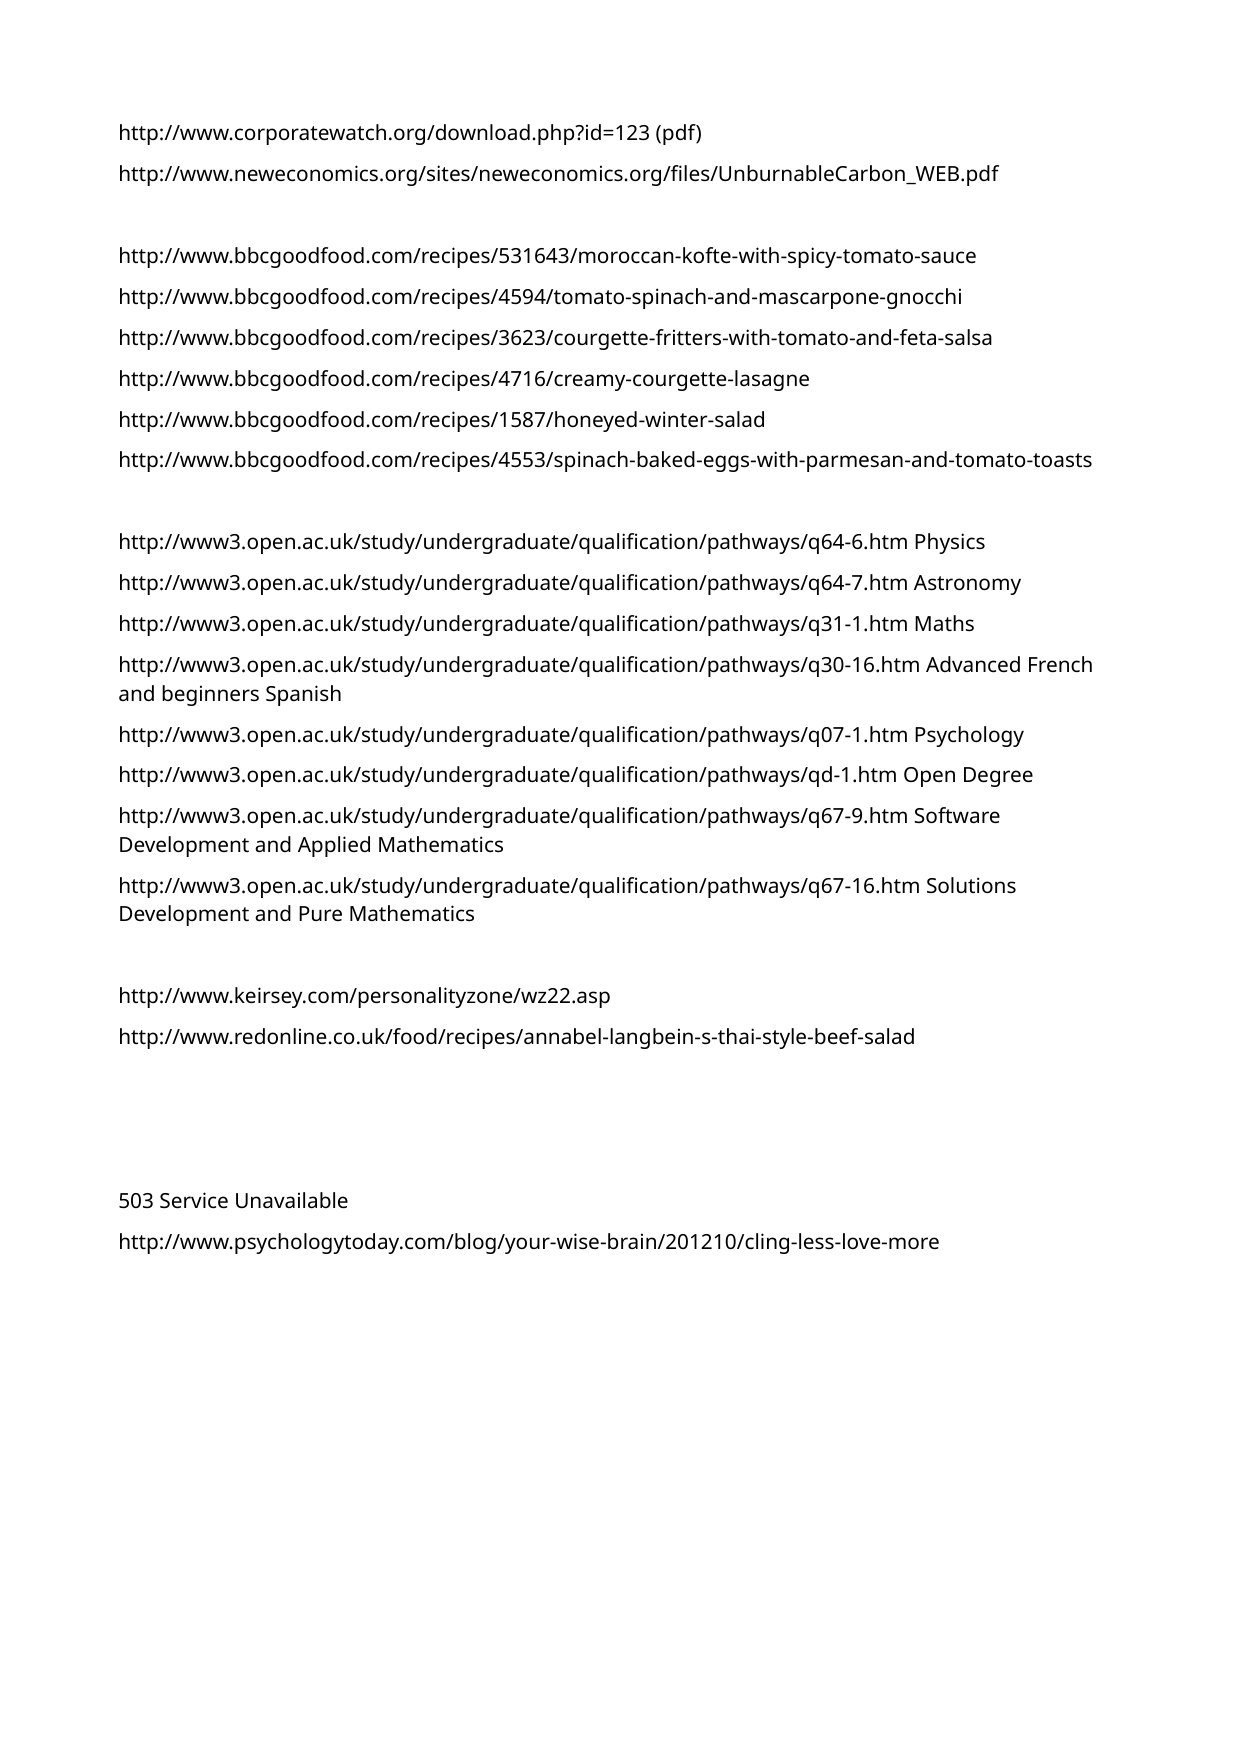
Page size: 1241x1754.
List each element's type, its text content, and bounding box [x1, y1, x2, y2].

text http://www.corporatewatch.org/download.php?id=123 (pdf) [118, 118, 1122, 147]
text 503 Service Unavailable [118, 1186, 1122, 1214]
text http://www3.open.ac.uk/study/undergraduate/qualification/pathways/q64-6.htm Physics [118, 527, 1122, 556]
text http://www.neweconomics.org/sites/neweconomics.org/files/UnburnableCarbon_WEB.pdf [118, 159, 1122, 187]
text http://www3.open.ac.uk/study/undergraduate/qualification/pathways/q64-7.htm Astronomy [118, 568, 1122, 597]
text http://www.bbcgoodfood.com/recipes/4594/tomato-spinach-and-mascarpone-gnocchi [118, 282, 1122, 310]
text http://www3.open.ac.uk/study/undergraduate/qualification/pathways/qd-1.htm Open Degree [118, 761, 1122, 789]
text http://www3.open.ac.uk/study/undergraduate/qualification/pathways/q30-16.htm Advanced French and beginners Spanish [118, 650, 1122, 707]
text http://www3.open.ac.uk/study/undergraduate/qualification/pathways/q31-1.htm Maths [118, 609, 1122, 638]
text http://www.bbcgoodfood.com/recipes/4553/spinach-baked-eggs-with-parmesan-and-tomato-toasts [118, 446, 1122, 474]
text http://www.psychologytoday.com/blog/your-wise-brain/201210/cling-less-love-more [118, 1227, 1122, 1255]
text http://www3.open.ac.uk/study/undergraduate/qualification/pathways/q67-9.htm Software Development and Applied Mathematics [118, 802, 1122, 858]
text http://www3.open.ac.uk/study/undergraduate/qualification/pathways/q07-1.htm Psychology [118, 720, 1122, 748]
text http://www3.open.ac.uk/study/undergraduate/qualification/pathways/q67-16.htm Solutions Development and Pure Mathematics [118, 871, 1122, 928]
text http://www.redonline.co.uk/food/recipes/annabel-langbein-s-thai-style-beef-salad [118, 1022, 1122, 1051]
text http://www.bbcgoodfood.com/recipes/3623/courgette-fritters-with-tomato-and-feta-salsa [118, 323, 1122, 351]
text http://www.bbcgoodfood.com/recipes/1587/honeyed-winter-salad [118, 405, 1122, 433]
text http://www.bbcgoodfood.com/recipes/531643/moroccan-kofte-with-spicy-tomato-sauce [118, 241, 1122, 269]
text http://www.bbcgoodfood.com/recipes/4716/creamy-courgette-lasagne [118, 364, 1122, 392]
text http://www.keirsey.com/personalityzone/wz22.asp [118, 981, 1122, 1010]
